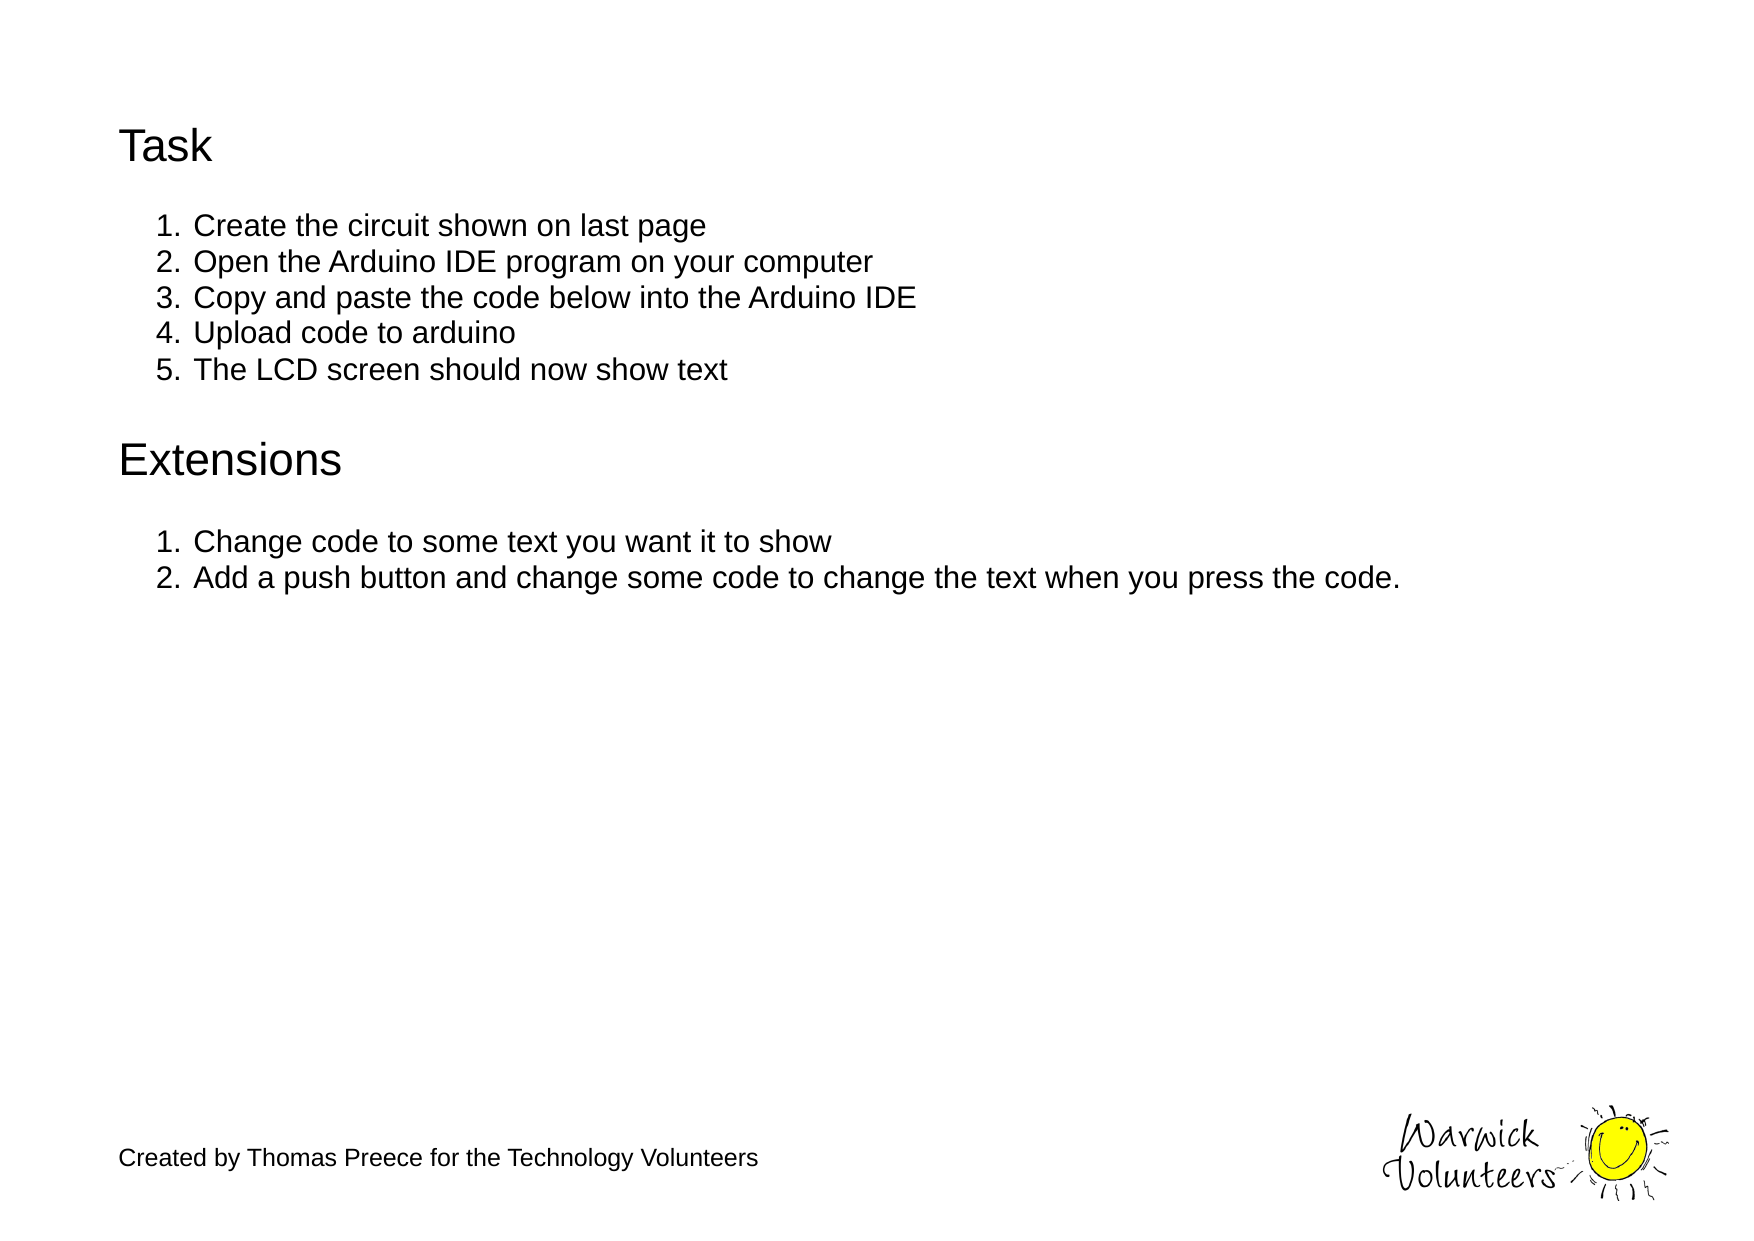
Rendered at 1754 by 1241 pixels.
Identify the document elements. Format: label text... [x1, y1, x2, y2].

text Extensions [118, 425, 1636, 487]
list The LCD screen should now show text [156, 351, 1636, 386]
list Upload code to arduino [156, 314, 1636, 351]
list Change code to some text you want it to show [156, 523, 1636, 559]
list Add a push button and change some code to change the text when you press the code. [156, 559, 1636, 595]
list Copy and paste the code below into the Arduino IDE [156, 279, 1636, 314]
text Task [118, 118, 1636, 171]
list Create the circuit shown on last page [156, 207, 1636, 243]
list Open the Arduino IDE program on your computer [156, 243, 1636, 279]
